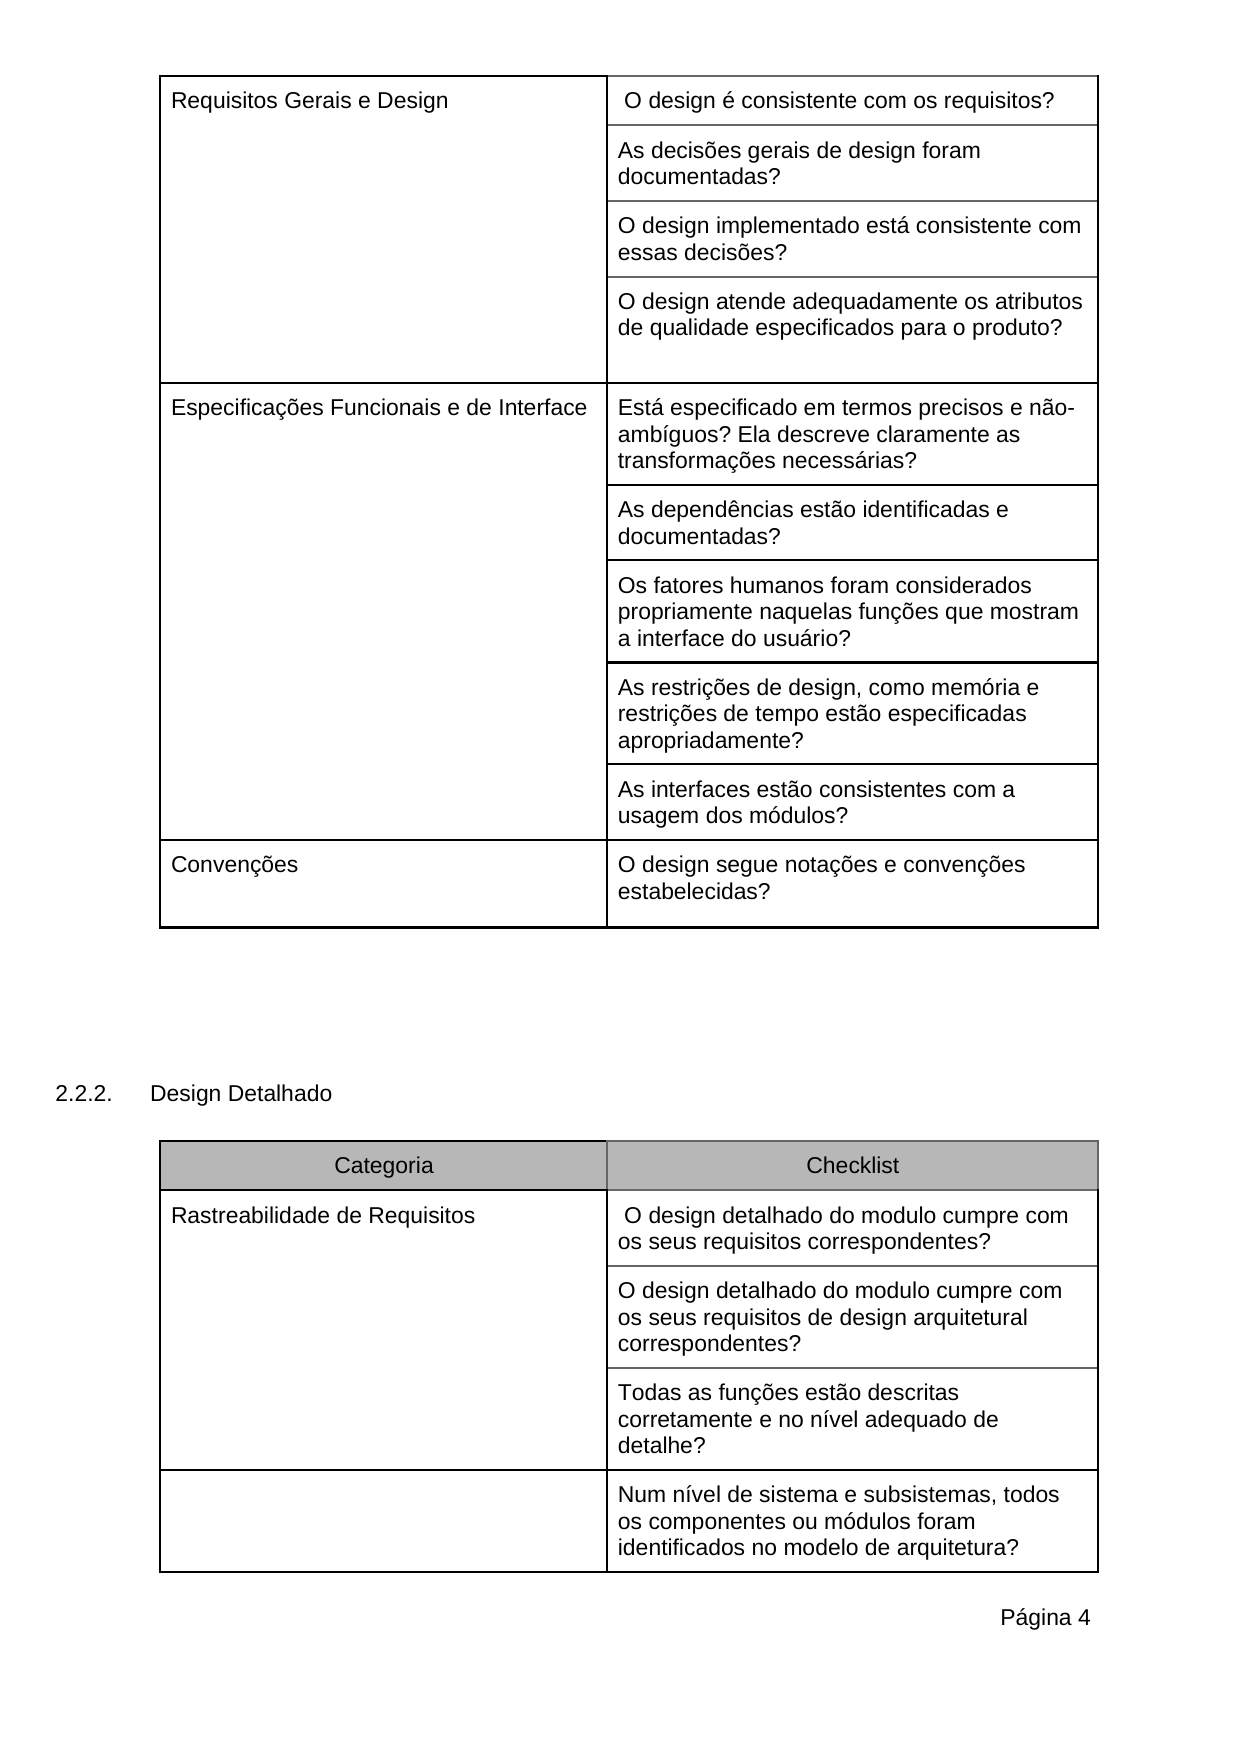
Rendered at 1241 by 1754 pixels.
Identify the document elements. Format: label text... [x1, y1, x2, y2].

table_cell O design detalhado do modulo cumpre com os seus requisitos de design arquitetural correspondentes? [608, 1267, 1097, 1367]
table_cell O design segue notações e convenções estabelecidas? [608, 841, 1097, 926]
table_cell As interfaces estão consistentes com a usagem dos módulos? [608, 765, 1097, 839]
table_cell O design é consistente com os requisitos? [608, 77, 1097, 124]
table_cell As restrições de design, como memória e restrições de tempo estão especificadas apropriadamente? [608, 664, 1097, 763]
table_cell Está especificado em termos precisos e não-ambíguos? Ela descreve claramente as transformações necessárias? [608, 384, 1097, 484]
list Design Detalhado [112, 1079, 1091, 1106]
table_cell As dependências estão identificadas e documentadas? [608, 486, 1097, 559]
table_header Checklist [608, 1142, 1097, 1189]
table_cell O design atende adequadamente os atributos de qualidade especificados para o produto? [608, 278, 1097, 382]
table_header Categoria [161, 1142, 606, 1189]
table_cell Rastreabilidade de Requisitos [161, 1191, 606, 1469]
table_cell Requisitos Gerais e Design [161, 77, 606, 382]
table_cell Convenções [161, 841, 606, 926]
table_cell As decisões gerais de design foram documentadas? [608, 126, 1097, 200]
table_cell O design detalhado do modulo cumpre com os seus requisitos correspondentes? [608, 1191, 1097, 1265]
table_cell [161, 1471, 606, 1571]
table_cell O design implementado está consistente com essas decisões? [608, 202, 1097, 276]
table_cell Os fatores humanos foram considerados propriamente naquelas funções que mostram a interface do usuário? [608, 561, 1097, 661]
table_cell Num nível de sistema e subsistemas, todos os componentes ou módulos foram identificados no modelo de arquitetura? [608, 1471, 1097, 1571]
table_cell Especificações Funcionais e de Interface [161, 384, 606, 839]
table_cell Todas as funções estão descritas corretamente e no nível adequado de detalhe? [608, 1369, 1097, 1469]
